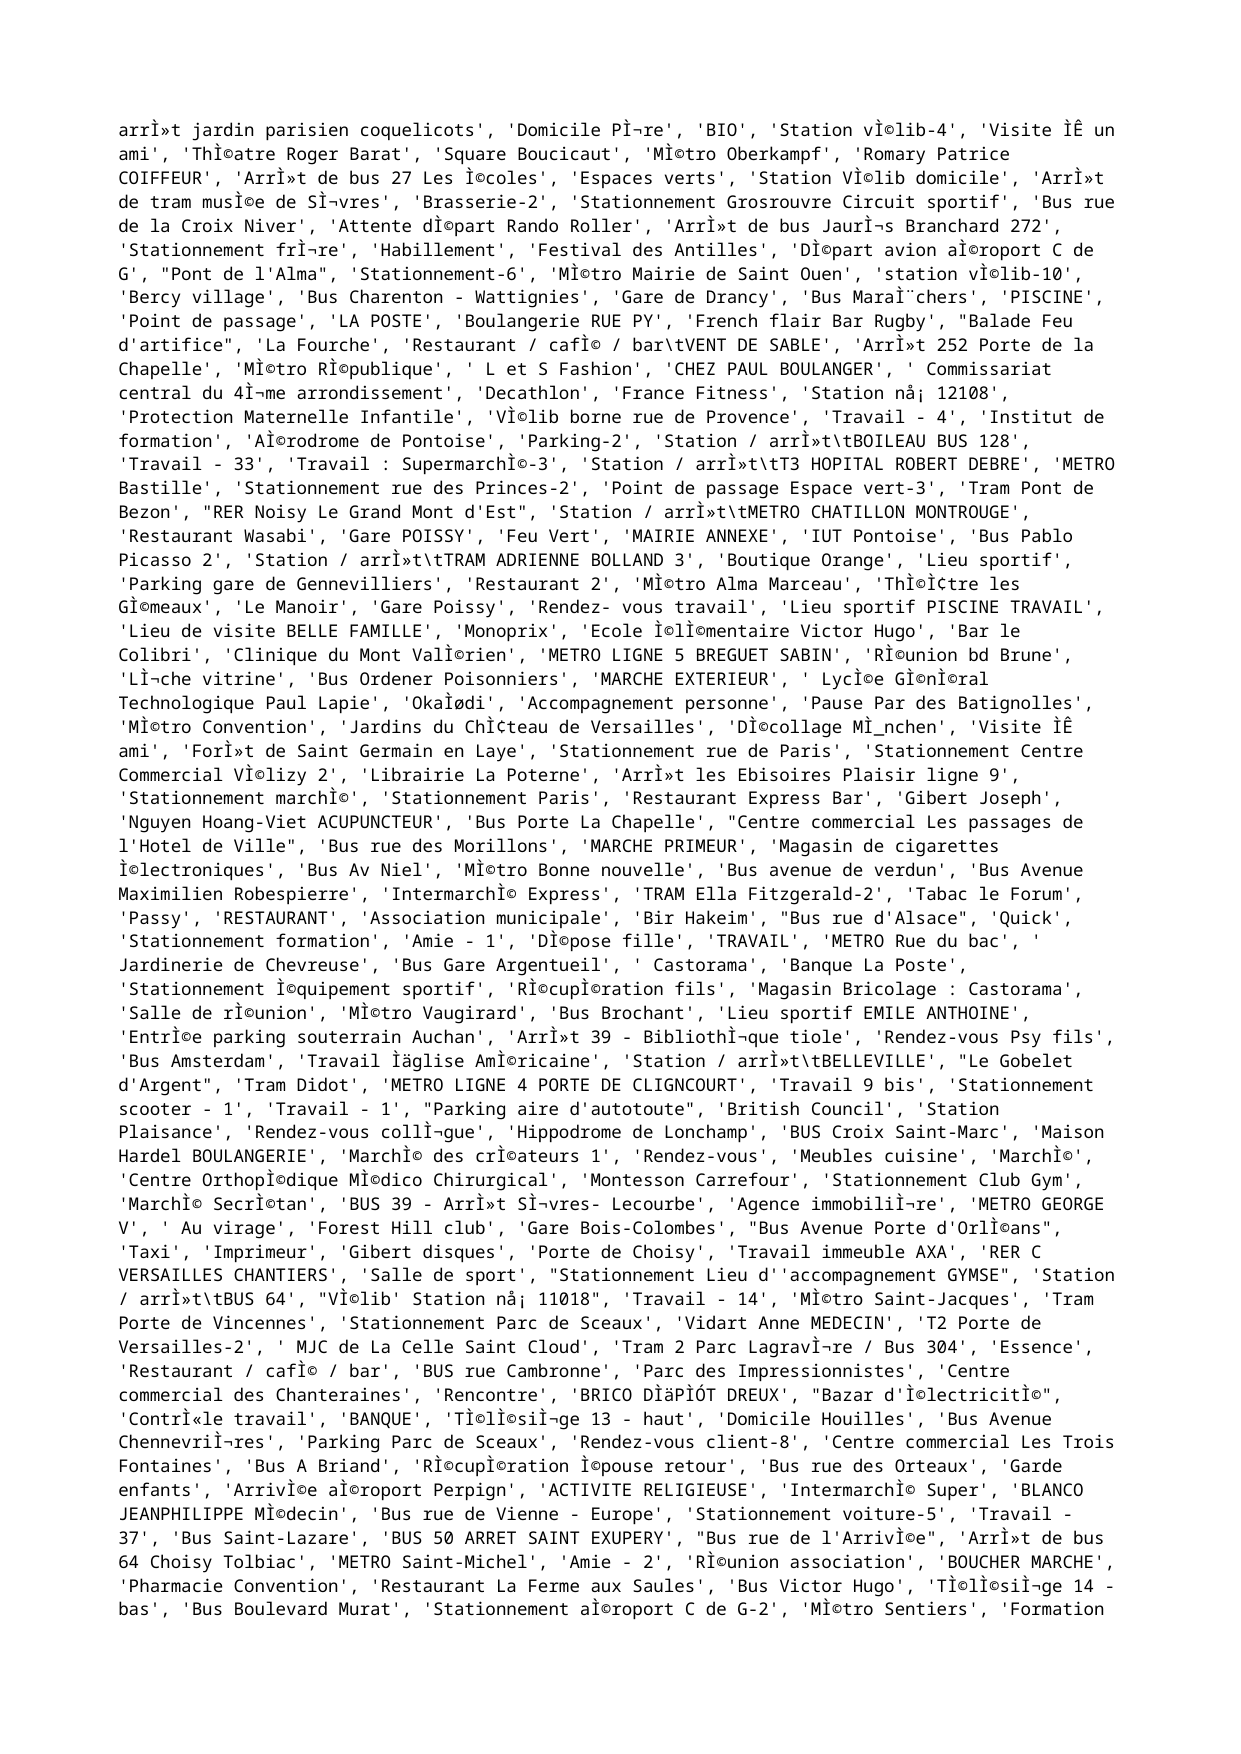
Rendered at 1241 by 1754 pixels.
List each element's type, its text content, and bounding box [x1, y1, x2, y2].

text arrÌ»t jardin parisien coquelicots', 'Domicile PÌ¬re', 'BIO', 'Station vÌ©lib-4', 'Visite ÌÊ un ami', 'ThÌ©atre Roger Barat', 'Square Boucicaut', 'MÌ©tro Oberkampf', 'Romary Patrice COIFFEUR', 'ArrÌ»t de bus 27 Les Ì©coles', 'Espaces verts', 'Station VÌ©lib domicile', 'ArrÌ»t de tram musÌ©e de SÌ¬vres', 'Brasserie-2', 'Stationnement Grosrouvre Circuit sportif', 'Bus rue de la Croix Niver', 'Attente dÌ©part Rando Roller', 'ArrÌ»t de bus JaurÌ¬s Branchard 272', 'Stationnement frÌ¬re', 'Habillement', 'Festival des Antilles', 'DÌ©part avion aÌ©roport C de G', "Pont de l'Alma", 'Stationnement-6', 'MÌ©tro Mairie de Saint Ouen', 'station vÌ©lib-10', 'Bercy village', 'Bus Charenton - Wattignies', 'Gare de Drancy', 'Bus MaraÌ¨chers', 'PISCINE', 'Point de passage', 'LA POSTE', 'Boulangerie RUE PY', 'French flair Bar Rugby', "Balade Feu d'artifice", 'La Fourche', 'Restaurant / cafÌ© / bar\tVENT DE SABLE', 'ArrÌ»t 252 Porte de la Chapelle', 'MÌ©tro RÌ©publique', ' L et S Fashion', 'CHEZ PAUL BOULANGER', ' Commissariat central du 4Ì¬me arrondissement', 'Decathlon', 'France Fitness', 'Station nå¡ 12108', 'Protection Maternelle Infantile', 'VÌ©lib borne rue de Provence', 'Travail - 4', 'Institut de formation', 'AÌ©rodrome de Pontoise', 'Parking-2', 'Station / arrÌ»t\tBOILEAU BUS 128', 'Travail - 33', 'Travail : SupermarchÌ©-3', 'Station / arrÌ»t\tT3 HOPITAL ROBERT DEBRE', 'METRO Bastille', 'Stationnement rue des Princes-2', 'Point de passage Espace vert-3', 'Tram Pont de Bezon', "RER Noisy Le Grand Mont d'Est", 'Station / arrÌ»t\tMETRO CHATILLON MONTROUGE', 'Restaurant Wasabi', 'Gare POISSY', 'Feu Vert', 'MAIRIE ANNEXE', 'IUT Pontoise', 'Bus Pablo Picasso 2', 'Station / arrÌ»t\tTRAM ADRIENNE BOLLAND 3', 'Boutique Orange', 'Lieu sportif', 'Parking gare de Gennevilliers', 'Restaurant 2', 'MÌ©tro Alma Marceau', 'ThÌ©Ì¢tre les GÌ©meaux', 'Le Manoir', 'Gare Poissy', 'Rendez- vous travail', 'Lieu sportif PISCINE TRAVAIL', 'Lieu de visite BELLE FAMILLE', 'Monoprix', 'Ecole Ì©lÌ©mentaire Victor Hugo', 'Bar le Colibri', 'Clinique du Mont ValÌ©rien', 'METRO LIGNE 5 BREGUET SABIN', 'RÌ©union bd Brune', 'LÌ¬che vitrine', 'Bus Ordener Poisonniers', 'MARCHE EXTERIEUR', ' LycÌ©e GÌ©nÌ©ral Technologique Paul Lapie', 'OkaÌødi', 'Accompagnement personne', 'Pause Par des Batignolles', 'MÌ©tro Convention', 'Jardins du ChÌ¢teau de Versailles', 'DÌ©collage MÌ_nchen', 'Visite ÌÊ ami', 'ForÌ»t de Saint Germain en Laye', 'Stationnement rue de Paris', 'Stationnement Centre Commercial VÌ©lizy 2', 'Librairie La Poterne', 'ArrÌ»t les Ebisoires Plaisir ligne 9', 'Stationnement marchÌ©', 'Stationnement Paris', 'Restaurant Express Bar', 'Gibert Joseph', 'Nguyen Hoang-Viet ACUPUNCTEUR', 'Bus Porte La Chapelle', "Centre commercial Les passages de l'Hotel de Ville", 'Bus rue des Morillons', 'MARCHE PRIMEUR', 'Magasin de cigarettes Ì©lectroniques', 'Bus Av Niel', 'MÌ©tro Bonne nouvelle', 'Bus avenue de verdun', 'Bus Avenue Maximilien Robespierre', 'IntermarchÌ© Express', 'TRAM Ella Fitzgerald-2', 'Tabac le Forum', 'Passy', 'RESTAURANT', 'Association municipale', 'Bir Hakeim', "Bus rue d'Alsace", 'Quick', 'Stationnement formation', 'Amie - 1', 'DÌ©pose fille', 'TRAVAIL', 'METRO Rue du bac', ' Jardinerie de Chevreuse', 'Bus Gare Argentueil', ' Castorama', 'Banque La Poste', 'Stationnement Ì©quipement sportif', 'RÌ©cupÌ©ration fils', 'Magasin Bricolage : Castorama', 'Salle de rÌ©union', 'MÌ©tro Vaugirard', 'Bus Brochant', 'Lieu sportif EMILE ANTHOINE', 'EntrÌ©e parking souterrain Auchan', 'ArrÌ»t 39 - BibliothÌ¬que tiole', 'Rendez-vous Psy fils', 'Bus Amsterdam', 'Travail Ìäglise AmÌ©ricaine', 'Station / arrÌ»t\tBELLEVILLE', "Le Gobelet d'Argent", 'Tram Didot', 'METRO LIGNE 4 PORTE DE CLIGNCOURT', 'Travail 9 bis', 'Stationnement scooter - 1', 'Travail - 1', "Parking aire d'autotoute", 'British Council', 'Station Plaisance', 'Rendez-vous collÌ¬gue', 'Hippodrome de Lonchamp', 'BUS Croix Saint-Marc', 'Maison Hardel BOULANGERIE', 'MarchÌ© des crÌ©ateurs 1', 'Rendez-vous', 'Meubles cuisine', 'MarchÌ©', 'Centre OrthopÌ©dique MÌ©dico Chirurgical', 'Montesson Carrefour', 'Stationnement Club Gym', 'MarchÌ© SecrÌ©tan', 'BUS 39 - ArrÌ»t SÌ¬vres- Lecourbe', 'Agence immobiliÌ¬re', 'METRO GEORGE V', ' Au virage', 'Forest Hill club', 'Gare Bois-Colombes', "Bus Avenue Porte d'OrlÌ©ans", 'Taxi', 'Imprimeur', 'Gibert disques', 'Porte de Choisy', 'Travail immeuble AXA', 'RER C VERSAILLES CHANTIERS', 'Salle de sport', "Stationnement Lieu d''accompagnement GYMSE", 'Station / arrÌ»t\tBUS 64', "VÌ©lib' Station nå¡ 11018", 'Travail - 14', 'MÌ©tro Saint-Jacques', 'Tram Porte de Vincennes', 'Stationnement Parc de Sceaux', 'Vidart Anne MEDECIN', 'T2 Porte de Versailles-2', ' MJC de La Celle Saint Cloud', 'Tram 2 Parc LagravÌ¬re / Bus 304', 'Essence', 'Restaurant / cafÌ© / bar', 'BUS rue Cambronne', 'Parc des Impressionnistes', 'Centre commercial des Chanteraines', 'Rencontre', 'BRICO DÌäPÌÓT DREUX', "Bazar d'Ì©lectricitÌ©", 'ContrÌ«le travail', 'BANQUE', 'TÌ©lÌ©siÌ¬ge 13 - haut', 'Domicile Houilles', 'Bus Avenue ChennevriÌ¬res', 'Parking Parc de Sceaux', 'Rendez-vous client-8', 'Centre commercial Les Trois Fontaines', 'Bus A Briand', 'RÌ©cupÌ©ration Ì©pouse retour', 'Bus rue des Orteaux', 'Garde enfants', 'ArrivÌ©e aÌ©roport Perpign', 'ACTIVITE RELIGIEUSE', 'IntermarchÌ© Super', 'BLANCO JEANPHILIPPE MÌ©decin', 'Bus rue de Vienne - Europe', 'Stationnement voiture-5', 'Travail - 37', 'Bus Saint-Lazare', 'BUS 50 ARRET SAINT EXUPERY', "Bus rue de l'ArrivÌ©e", 'ArrÌ»t de bus 64 Choisy Tolbiac', 'METRO Saint-Michel', 'Amie - 2', 'RÌ©union association', 'BOUCHER MARCHE', 'Pharmacie Convention', 'Restaurant La Ferme aux Saules', 'Bus Victor Hugo', 'TÌ©lÌ©siÌ¬ge 14 - bas', 'Bus Boulevard Murat', 'Stationnement aÌ©roport C de G-2', 'MÌ©tro Sentiers', 'Formation [118, 118, 1122, 1621]
